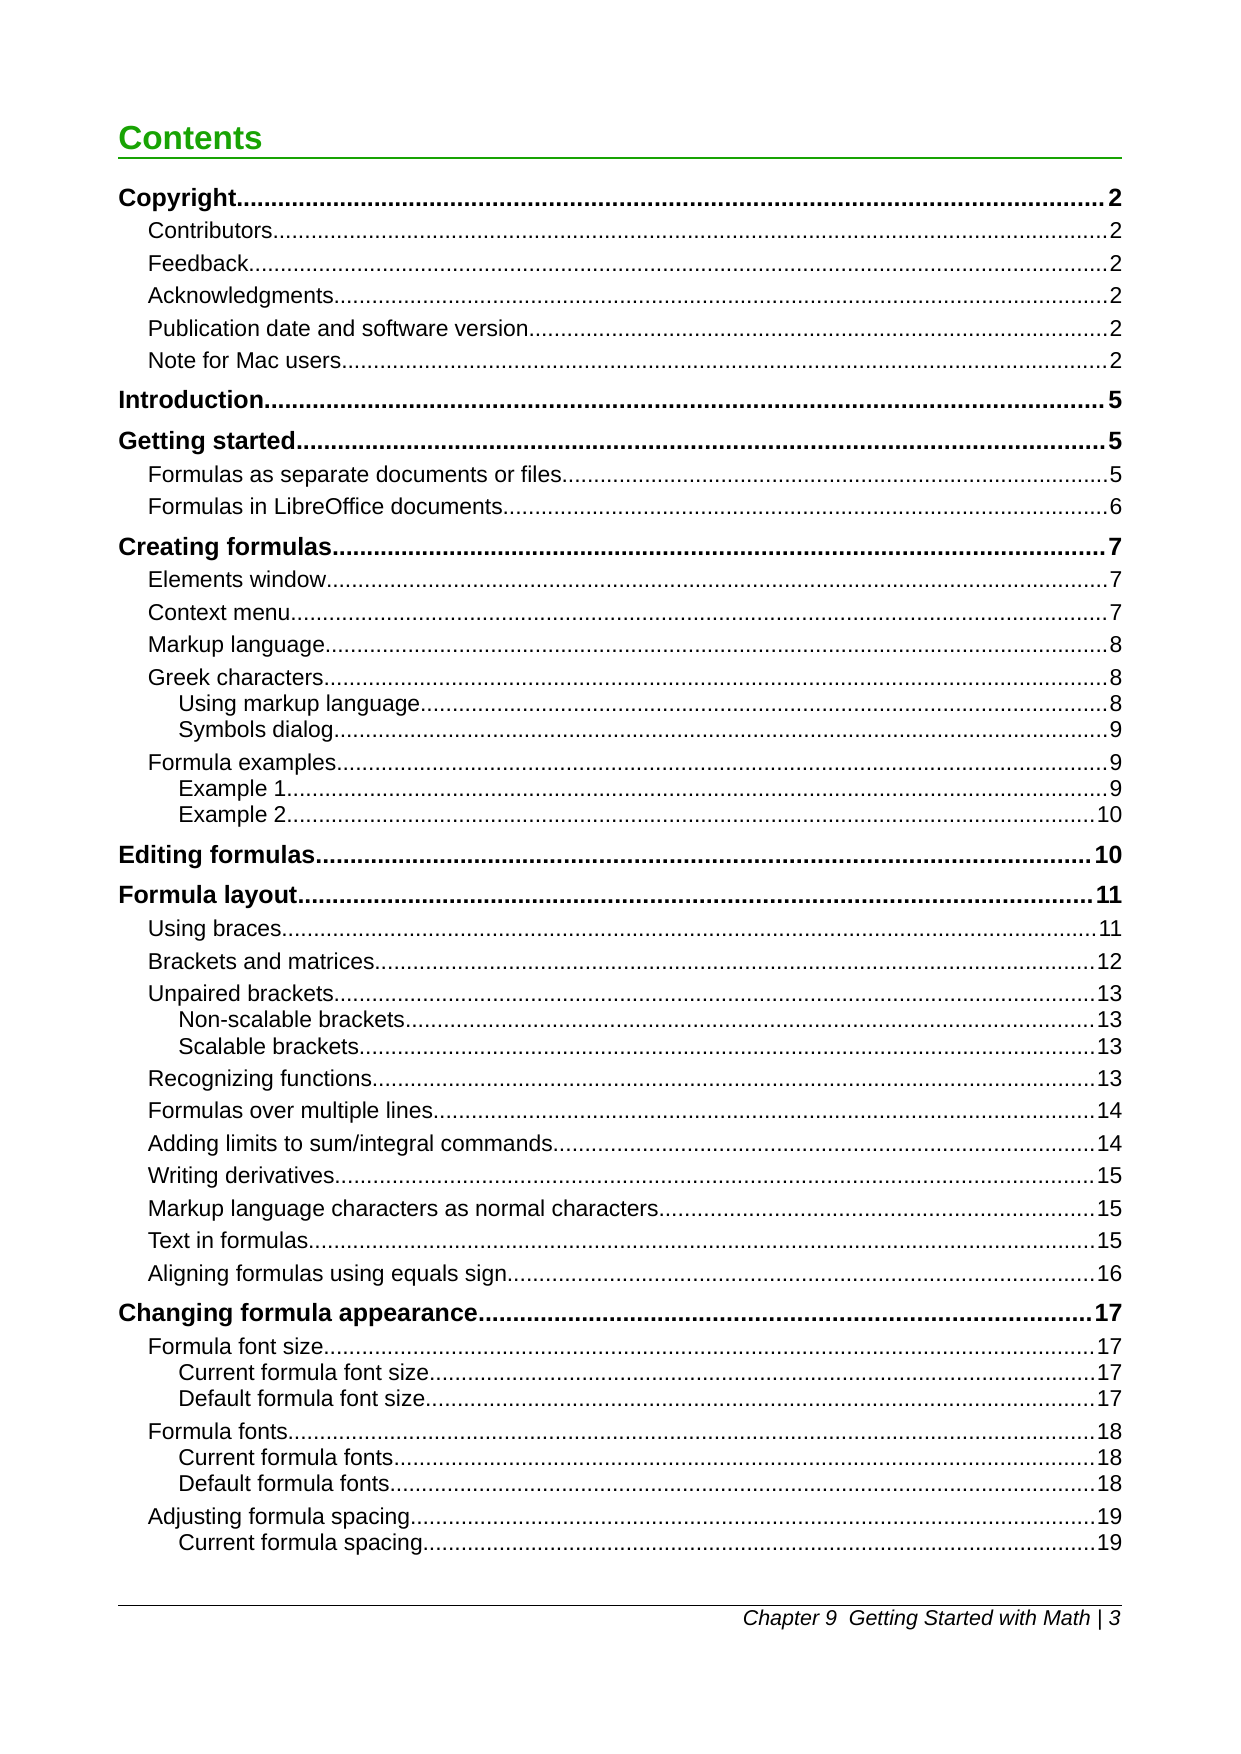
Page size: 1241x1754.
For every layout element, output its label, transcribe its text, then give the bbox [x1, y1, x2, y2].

text Greek characters 8 [148, 663, 1122, 690]
text Using markup language 8 [178, 690, 1122, 716]
text Example 2 10 [178, 801, 1122, 828]
subtitle Contents [118, 118, 1122, 157]
text Current formula spacing 19 [178, 1529, 1122, 1556]
text Formula examples 9 [148, 749, 1122, 775]
text Aligning formulas using equals sign 16 [148, 1259, 1122, 1286]
text Context menu 7 [148, 599, 1122, 625]
text Formulas in LibreOffice documents 6 [148, 493, 1122, 519]
text Text in formulas 15 [148, 1227, 1122, 1253]
text Note for Mac users 2 [148, 347, 1122, 373]
text Current formula font size 17 [178, 1359, 1122, 1385]
text Non-scalable brackets 13 [178, 1006, 1122, 1033]
text Getting started 5 [118, 426, 1122, 455]
text Example 1 9 [178, 775, 1122, 801]
text Writing derivatives 15 [148, 1162, 1122, 1189]
text Scalable brackets 13 [178, 1033, 1122, 1059]
text Default formula fonts 18 [178, 1470, 1122, 1497]
text Formulas as separate documents or files 5 [148, 461, 1122, 487]
text Adding limits to sum/integral commands 14 [148, 1130, 1122, 1156]
text Default formula font size 17 [178, 1385, 1122, 1412]
text Publication date and software version 2 [148, 314, 1122, 341]
text Acknowledgments 2 [148, 282, 1122, 308]
text Markup language 8 [148, 631, 1122, 657]
text Creating formulas 7 [118, 532, 1122, 560]
text Unpaired brackets 13 [148, 980, 1122, 1006]
text Markup language characters as normal characters 15 [148, 1195, 1122, 1221]
text Editing formulas 10 [118, 840, 1122, 868]
text Formulas over multiple lines 14 [148, 1097, 1122, 1124]
text Introduction 5 [118, 385, 1122, 414]
text Current formula fonts 18 [178, 1444, 1122, 1470]
text Recognizing functions 13 [148, 1065, 1122, 1091]
text Elements window 7 [148, 566, 1122, 593]
text Formula layout 11 [118, 880, 1122, 909]
text Formula fonts 18 [148, 1418, 1122, 1444]
text Symbols dialog 9 [178, 716, 1122, 743]
text Brackets and matrices 12 [148, 948, 1122, 974]
text Contributors 2 [148, 217, 1122, 244]
text Feedback 2 [148, 250, 1122, 276]
text Adjusting formula spacing 19 [148, 1503, 1122, 1529]
text Changing formula appearance 17 [118, 1298, 1122, 1327]
text Copyright 2 [118, 183, 1122, 211]
text Using braces 11 [148, 915, 1122, 942]
text Formula font size 17 [148, 1333, 1122, 1359]
